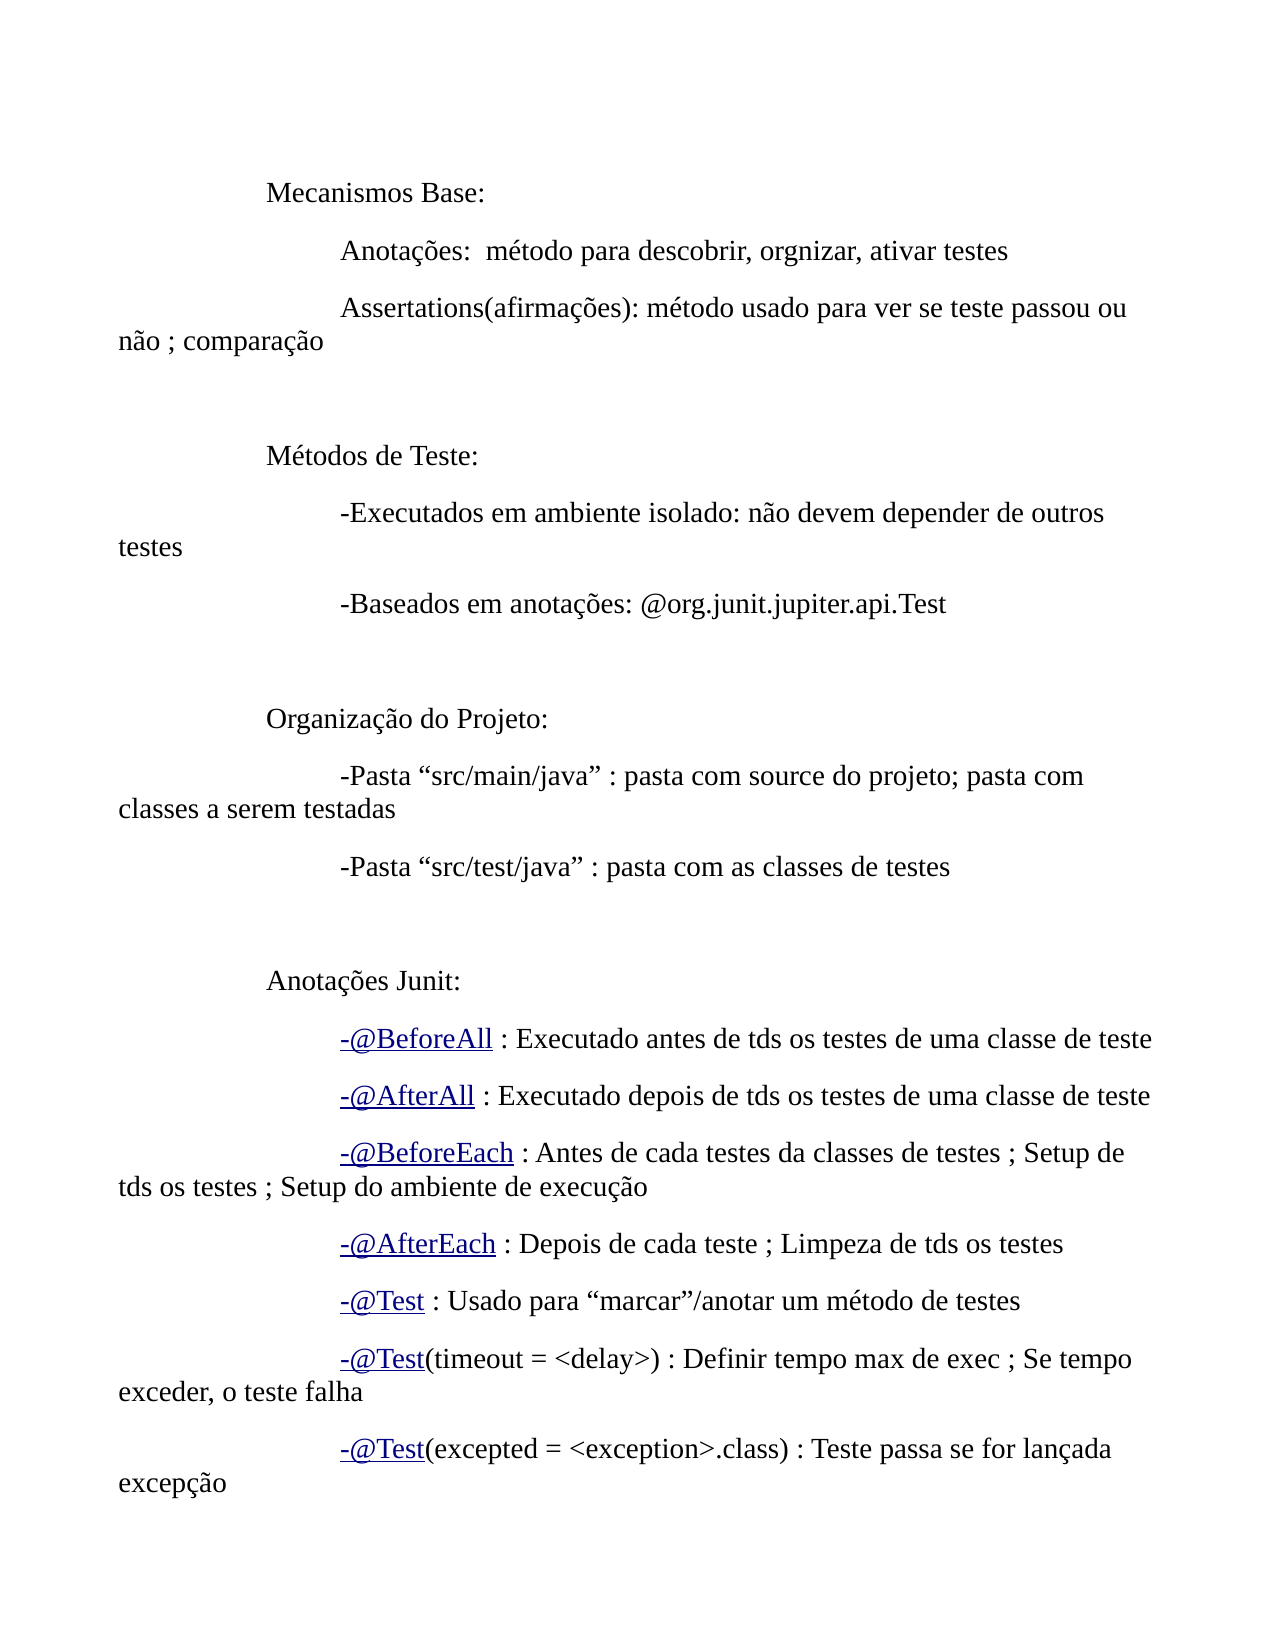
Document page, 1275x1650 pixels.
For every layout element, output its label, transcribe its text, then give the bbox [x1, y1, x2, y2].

text Assertations(afirmações): método usado para ver se teste passou ou não ; comparação [118, 290, 1157, 357]
text -@BeforeAll : Executado antes de tds os testes de uma classe de teste [118, 1021, 1157, 1054]
text -Pasta “src/main/java” : pasta com source do projeto; pasta com classes a serem testadas [118, 758, 1157, 825]
text -@AfterAll : Executado depois de tds os testes de uma classe de teste [118, 1078, 1157, 1112]
text -@Test(timeout = <delay>) : Definir tempo max de exec ; Se tempo exceder, o teste falha [118, 1341, 1157, 1408]
text Métodos de Teste: [118, 438, 1157, 472]
text -Executados em ambiente isolado: não devem depender de outros testes [118, 495, 1157, 562]
text -@AfterEach : Depois de cada teste ; Limpeza de tds os testes [118, 1226, 1157, 1260]
text Anotações Junit: [118, 963, 1157, 997]
text Organização do Projeto: [118, 701, 1157, 734]
text Mecanismos Base: [118, 175, 1157, 209]
text -@Test(excepted = <exception>.class) : Teste passa se for lançada excepção [118, 1432, 1157, 1499]
text -Baseados em anotações: @org.junit.jupiter.api.Test [118, 586, 1157, 620]
text -@Test : Usado para “marcar”/anotar um método de testes [118, 1283, 1157, 1317]
text -@BeforeEach : Antes de cada testes da classes de testes ; Setup de tds os testes ; Setup do ambiente de execução [118, 1135, 1157, 1202]
text Anotações: método para descobrir, orgnizar, ativar testes [118, 233, 1157, 266]
text -Pasta “src/test/java” : pasta com as classes de testes [118, 849, 1157, 882]
